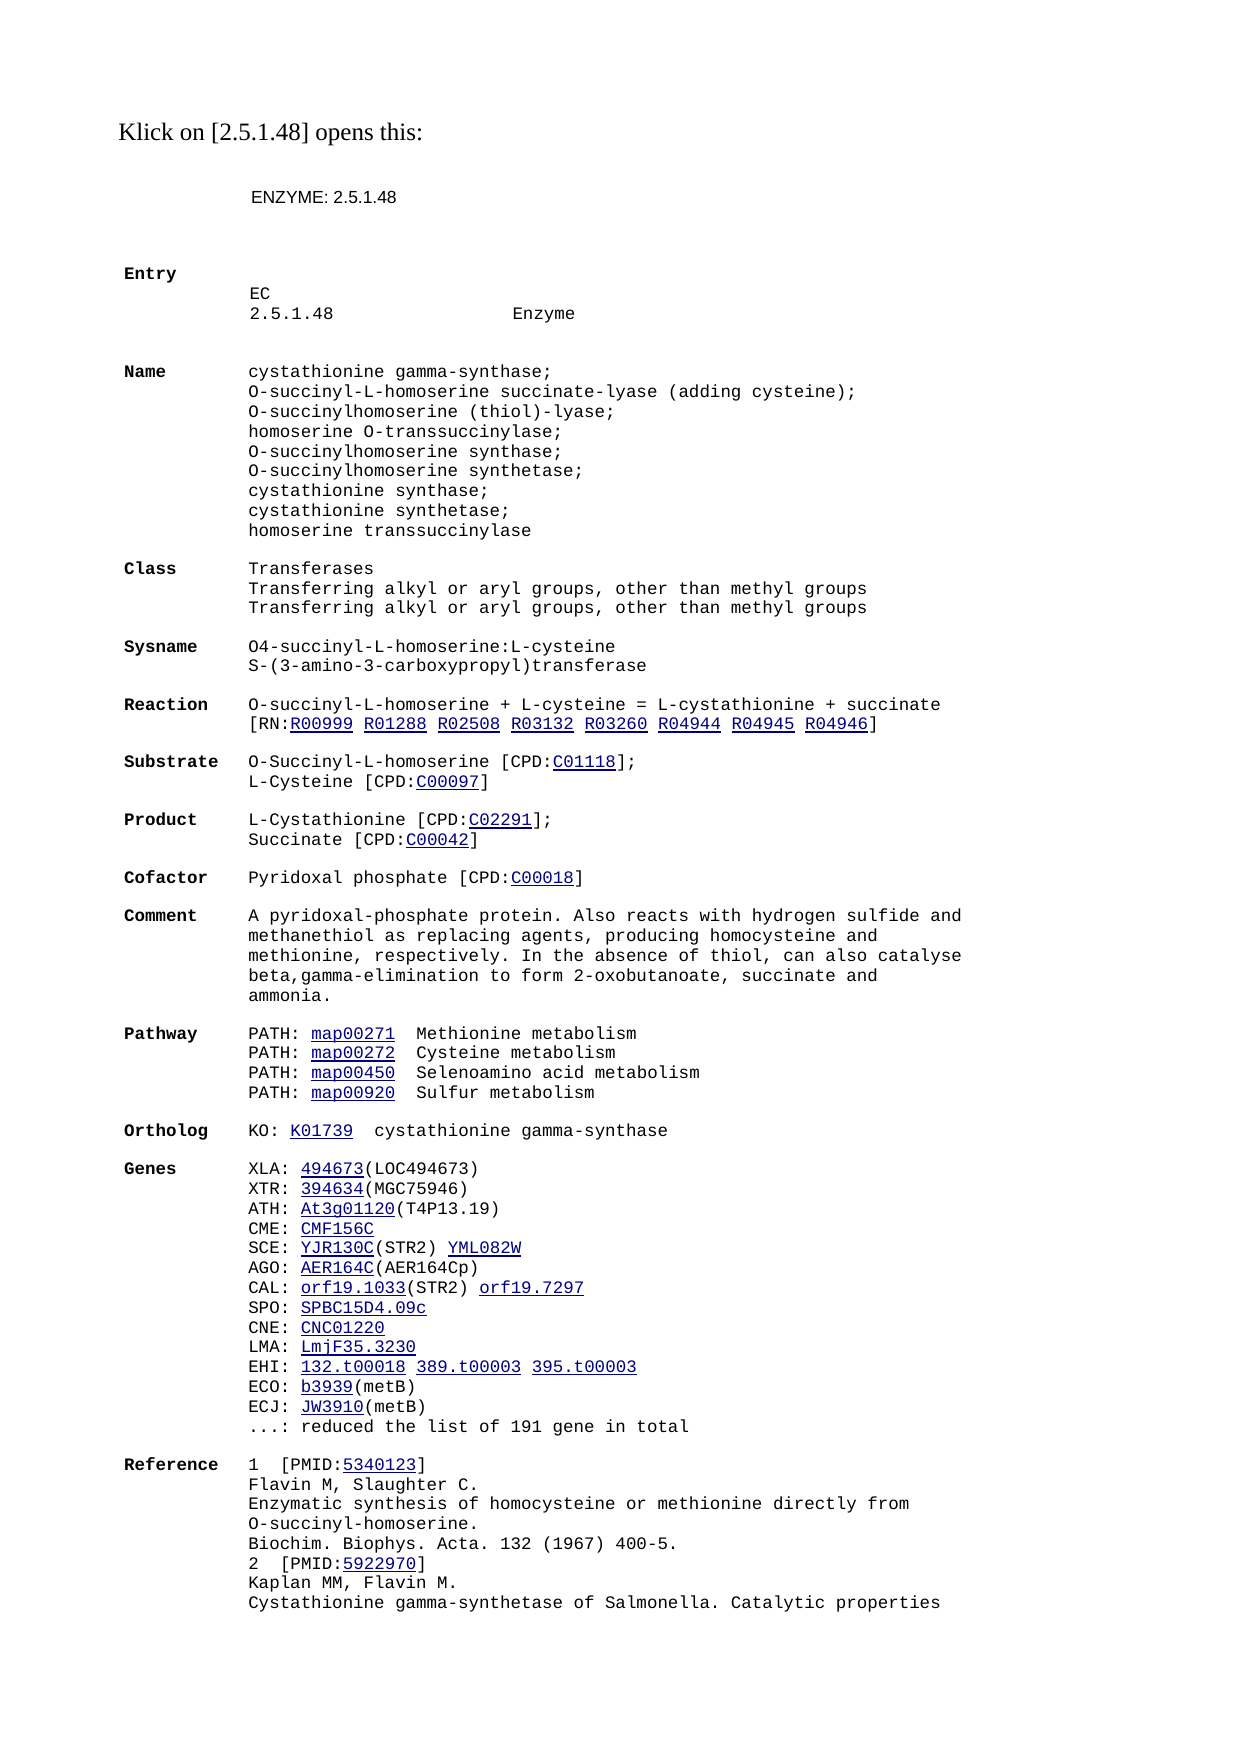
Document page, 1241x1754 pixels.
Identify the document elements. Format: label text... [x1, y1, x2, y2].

table_cell [971, 285, 976, 337]
table_cell Pyridoxal phosphate [CPD:C00018] [245, 866, 976, 904]
table_cell [245, 285, 249, 337]
table_cell PATH: map00271 Methionine metabolism PATH: map00272 Cysteine metabolism PATH: map00450 Selenoamino acid metabolism PATH: map00920 Sulfur metabolism [245, 1022, 976, 1119]
table_header <!-- function btn(bobj,img) { bobj.src = "/Fig/bget/button_" + img + ".gif"; } //---> ENZYME: 2.5.1.48 [118, 174, 706, 245]
table_cell KO: K01739 cystathionine gamma-synthase [245, 1119, 976, 1157]
table_cell O-Succinyl-L-homoserine [CPD:C01118]; L-Cysteine [CPD:C00097] [245, 750, 976, 808]
table_cell [245, 337, 976, 360]
table_cell 1 [PMID:5340123] Flavin M, Slaughter C. Enzymatic synthesis of homocysteine or methionine directly from O-succinyl-homoserine. Biochim. Biophys. Acta. 132 (1967) 400-5. 2 [PMID:5922970] Kaplan MM, Flavin M. Cystathionine gamma-synthetase of Salmonella. Catalytic properties [245, 1453, 976, 1617]
table_cell Pathway [121, 1022, 245, 1119]
table_cell Substrate [121, 750, 245, 808]
table_cell XLA: 494673(LOC494673) XTR: 394634(MGC75946) ATH: At3g01120(T4P13.19) CME: CMF156C SCE: YJR130C(STR2) YML082W AGO: AER164C(AER164Cp) CAL: orf19.1033(STR2) orf19.7297 SPO: SPBC15D4.09c CNE: CNC01220 LMA: LmjF35.3230 EHI: 132.t00018 389.t00003 395.t00003 ECO: b3939(metB) ECJ: JW3910(metB) ...: reduced the list of 191 gene in total [245, 1157, 976, 1453]
table_cell [118, 245, 978, 262]
table_cell Genes [121, 1157, 245, 1453]
table_cell Comment [121, 904, 245, 1022]
table_cell Sysname [121, 635, 245, 692]
table_cell Reaction [121, 693, 245, 750]
table_cell L-Cystathionine [CPD:C02291]; Succinate [CPD:C00042] [245, 808, 976, 866]
table_cell Product [121, 808, 245, 866]
table_header [706, 174, 978, 245]
text Klick on [2.5.1.48] opens this: [118, 118, 1122, 146]
table_cell EC 2.5.1.48 Enzyme [249, 285, 946, 337]
table_cell Ortholog [121, 1119, 245, 1157]
table_cell O-succinyl-L-homoserine + L-cysteine = L-cystathionine + succinate [RN:R00999 R01288 R02508 R03132 R03260 R04944 R04945 R04946] [245, 693, 976, 750]
table_header Entry [121, 262, 245, 360]
table_cell Cofactor [121, 866, 245, 904]
table_cell Transferases Transferring alkyl or aryl groups, other than methyl groups Transferring alkyl or aryl groups, other than methyl groups [245, 557, 976, 634]
table_cell Class [121, 557, 245, 634]
table_cell [946, 285, 971, 337]
table_header [245, 262, 976, 285]
table_cell cystathionine gamma-synthase; O-succinyl-L-homoserine succinate-lyase (adding cysteine); O-succinylhomoserine (thiol)-lyase; homoserine O-transsuccinylase; O-succinylhomoserine synthase; O-succinylhomoserine synthetase; cystathionine synthase; cystathionine synthetase; homoserine transsuccinylase [245, 360, 976, 557]
table_cell A pyridoxal-phosphate protein. Also reacts with hydrogen sulfide and methanethiol as replacing agents, producing homocysteine and methionine, respectively. In the absence of thiol, can also catalyse beta,gamma-elimination to form 2-oxobutanoate, succinate and ammonia. [245, 904, 976, 1022]
table_cell O4-succinyl-L-homoserine:L-cysteine S-(3-amino-3-carboxypropyl)transferase [245, 635, 976, 692]
table_cell Name [121, 360, 245, 557]
table_cell Reference [121, 1453, 245, 1617]
